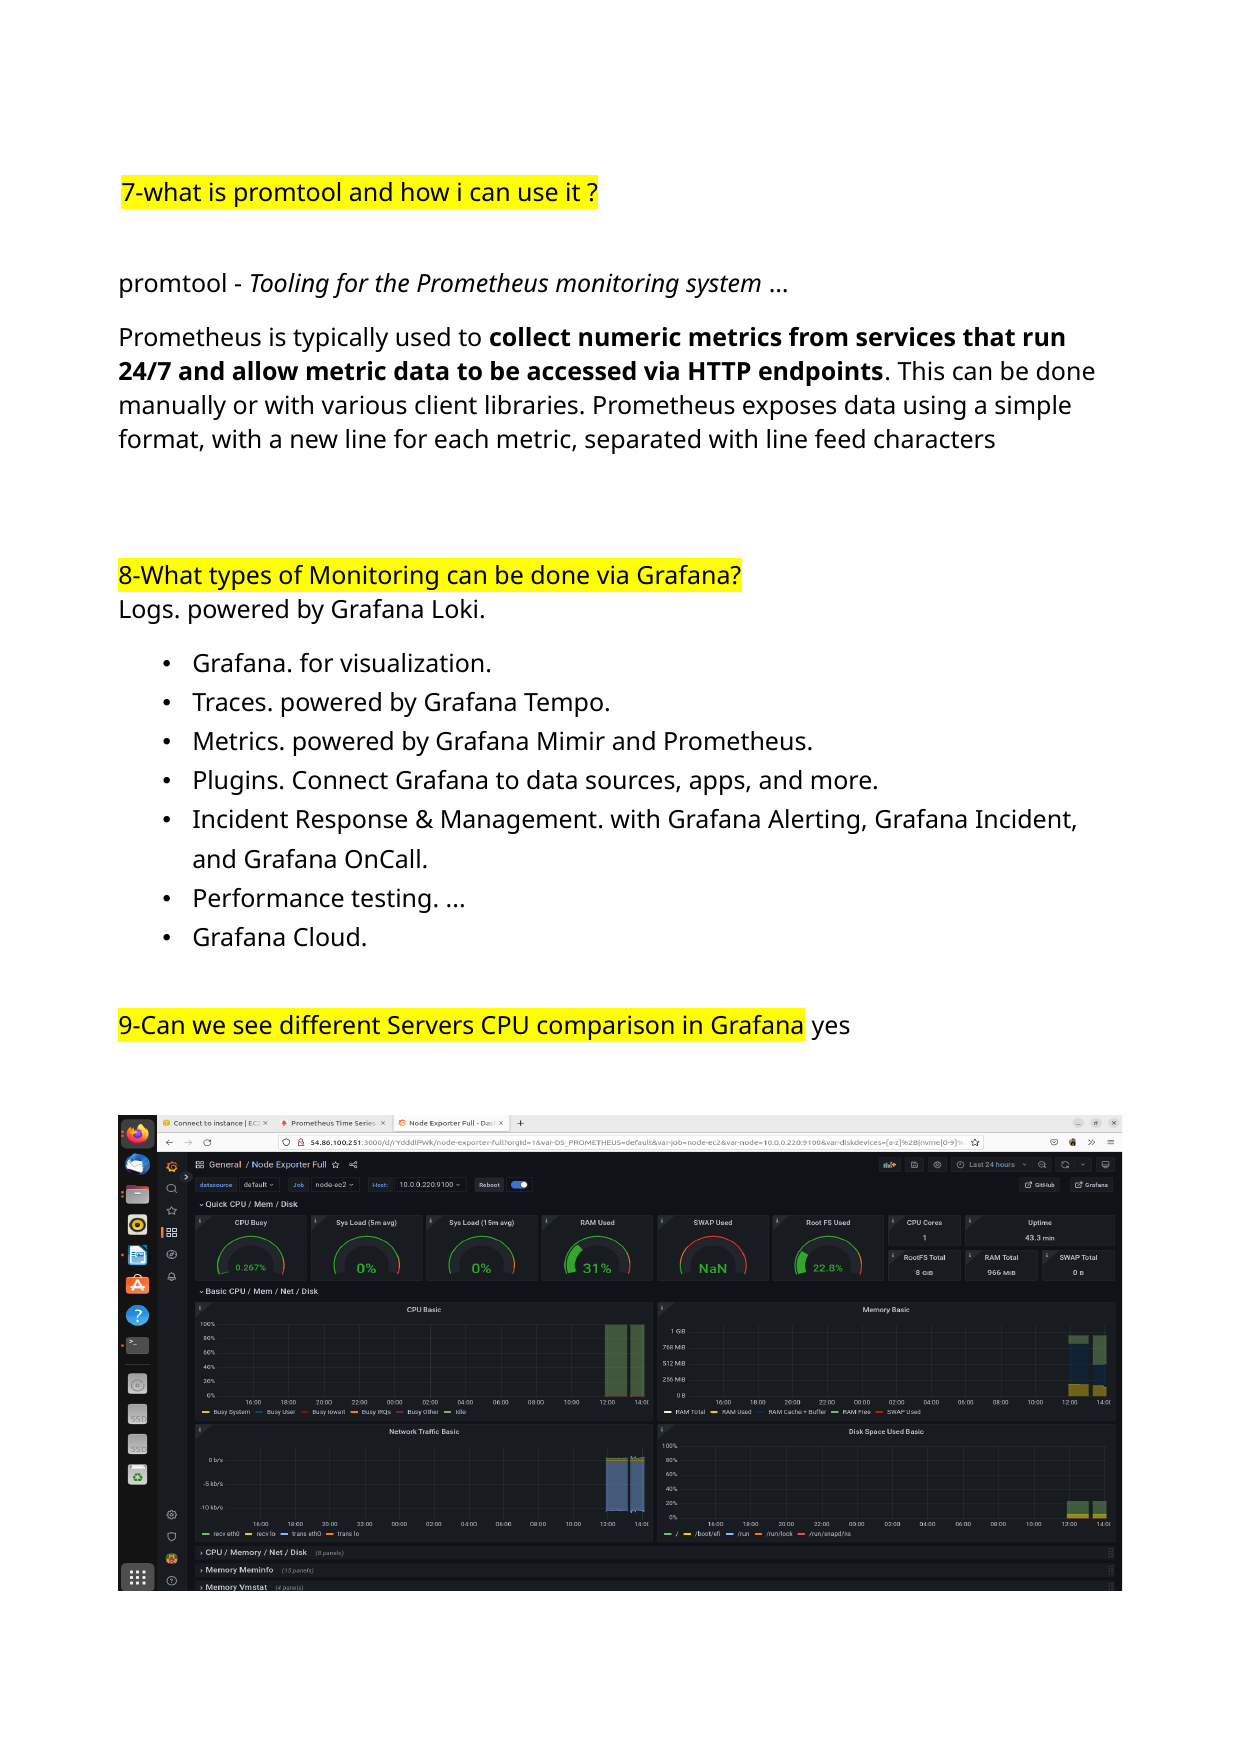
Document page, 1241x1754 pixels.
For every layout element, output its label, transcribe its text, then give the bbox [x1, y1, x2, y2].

list Performance testing. ... [162, 881, 1122, 914]
list Grafana Cloud. [162, 920, 1122, 954]
text Logs. powered by Grafana Loki. [118, 592, 1122, 626]
picture [118, 1115, 1123, 1591]
table_header 7-what is promtool and how i can use it ? [118, 172, 1074, 212]
text Prometheus is typically used to collect numeric metrics from services that run 24/7 and allow metric data to be accessed via HTTP endpoints. This can be done manually or with various client libraries. Prometheus exposes data using a simple format, with a new line for each metric, separated with line feed characters [118, 319, 1122, 456]
list Plugins. Connect Grafana to data sources, apps, and more. [162, 763, 1122, 797]
text promtool - Tooling for the Prometheus monitoring system … [118, 266, 1122, 299]
list Metrics. powered by Grafana Mimir and Prometheus. [162, 724, 1122, 758]
list Traces. powered by Grafana Tempo. [162, 685, 1122, 719]
list Grafana. for visualization. [162, 646, 1122, 679]
text 8-What types of Monitoring can be done via Grafana? [118, 558, 1122, 592]
list Incident Response & Management. with Grafana Alerting, Grafana Incident, and Grafana OnCall. [162, 802, 1122, 875]
text 9-Can we see different Servers CPU comparison in Grafana yes [118, 1007, 1122, 1042]
